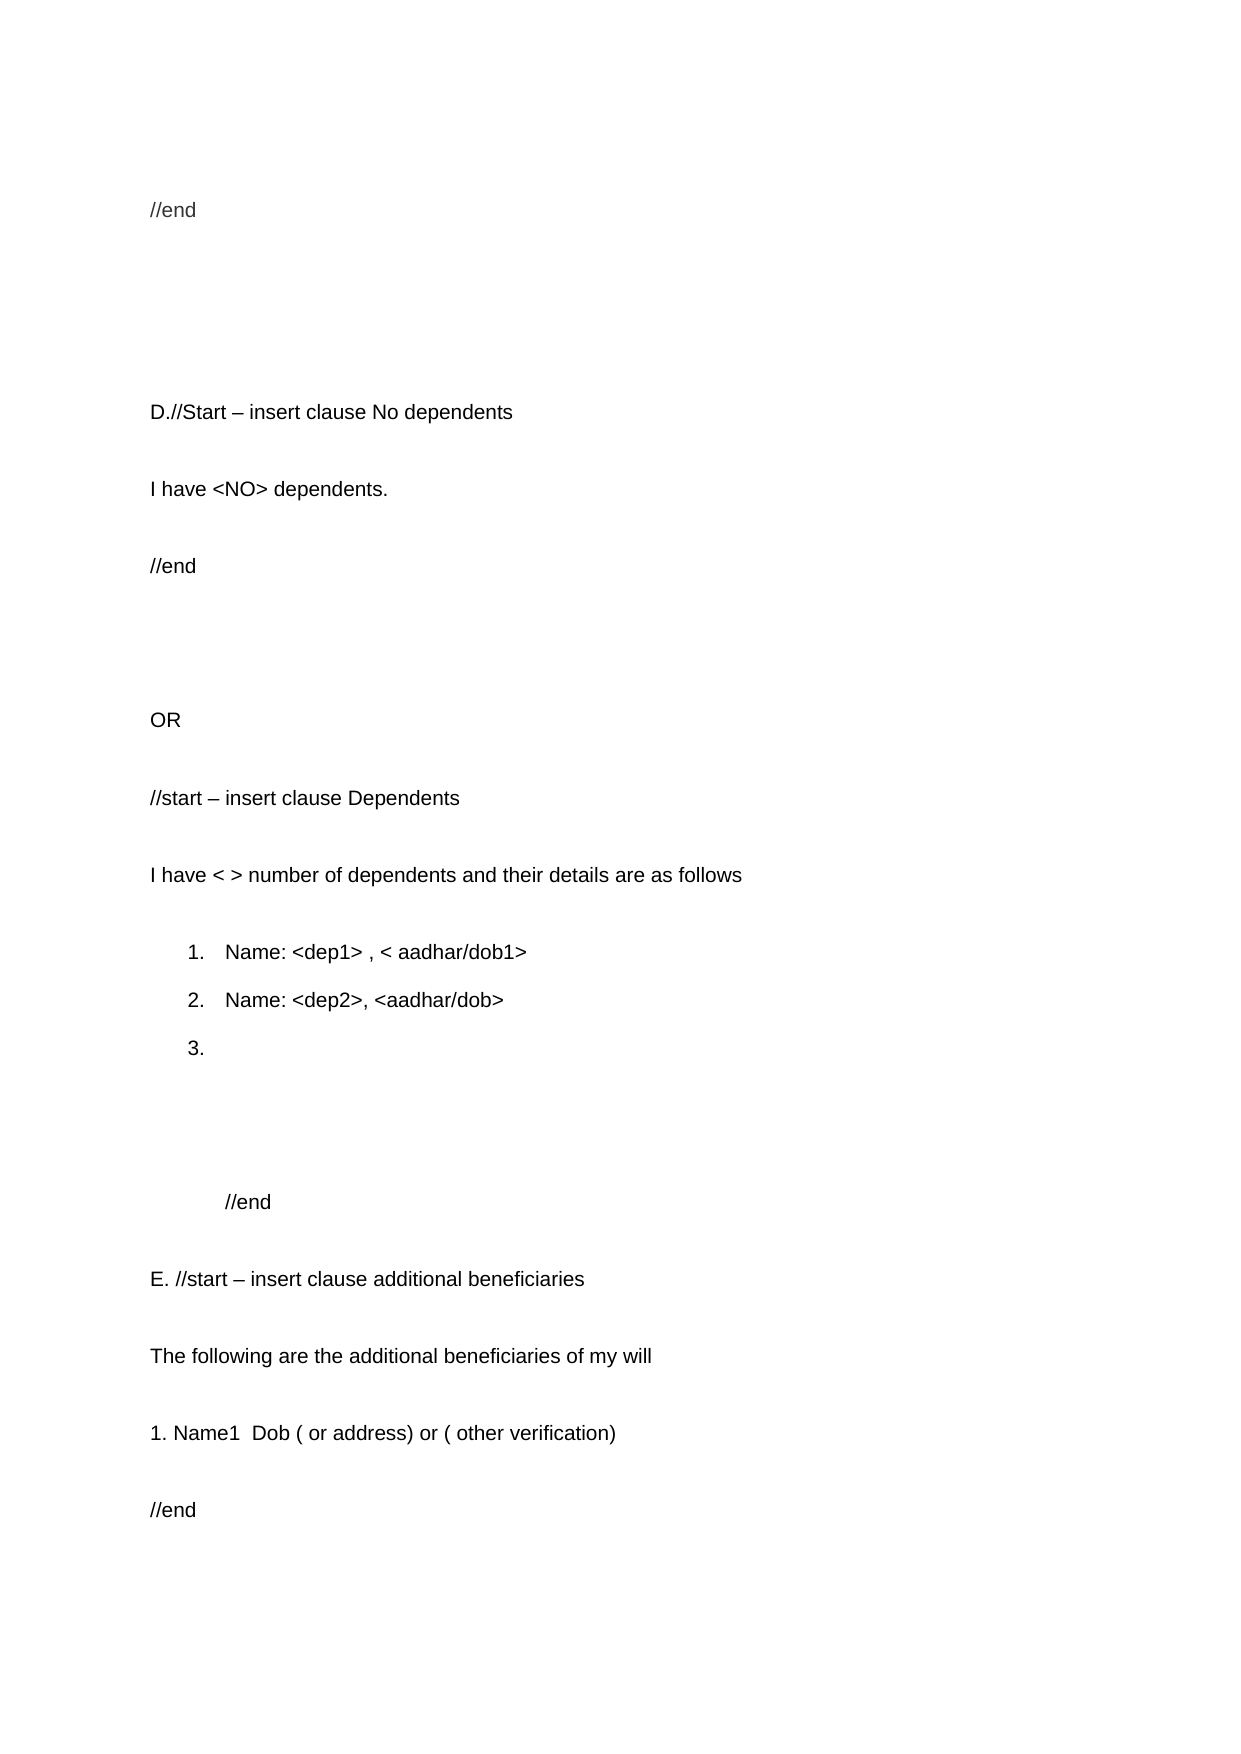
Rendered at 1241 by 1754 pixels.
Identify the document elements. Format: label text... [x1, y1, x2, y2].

text //end [225, 1189, 1090, 1213]
text OR [150, 708, 1090, 732]
text E. //start – insert clause additional beneficiaries [150, 1267, 1090, 1291]
text //end [150, 554, 1090, 578]
text I have < > number of dependents and their details are as follows [150, 862, 1090, 886]
text I have <NO> dependents. [150, 477, 1090, 501]
text //end [150, 198, 1090, 222]
text The following are the additional beneficiaries of my will [150, 1344, 1090, 1368]
list Name: <dep2>, <aadhar/dob> [187, 987, 1090, 1011]
text D.//Start – insert clause No dependents [150, 400, 1090, 424]
text 1. Name1 Dob ( or address) or ( other verification) [150, 1421, 1090, 1445]
text //end [150, 1498, 1090, 1522]
list Name: <dep1> , < aadhar/dob1> [187, 939, 1090, 963]
text //start – insert clause Dependents [150, 785, 1090, 809]
